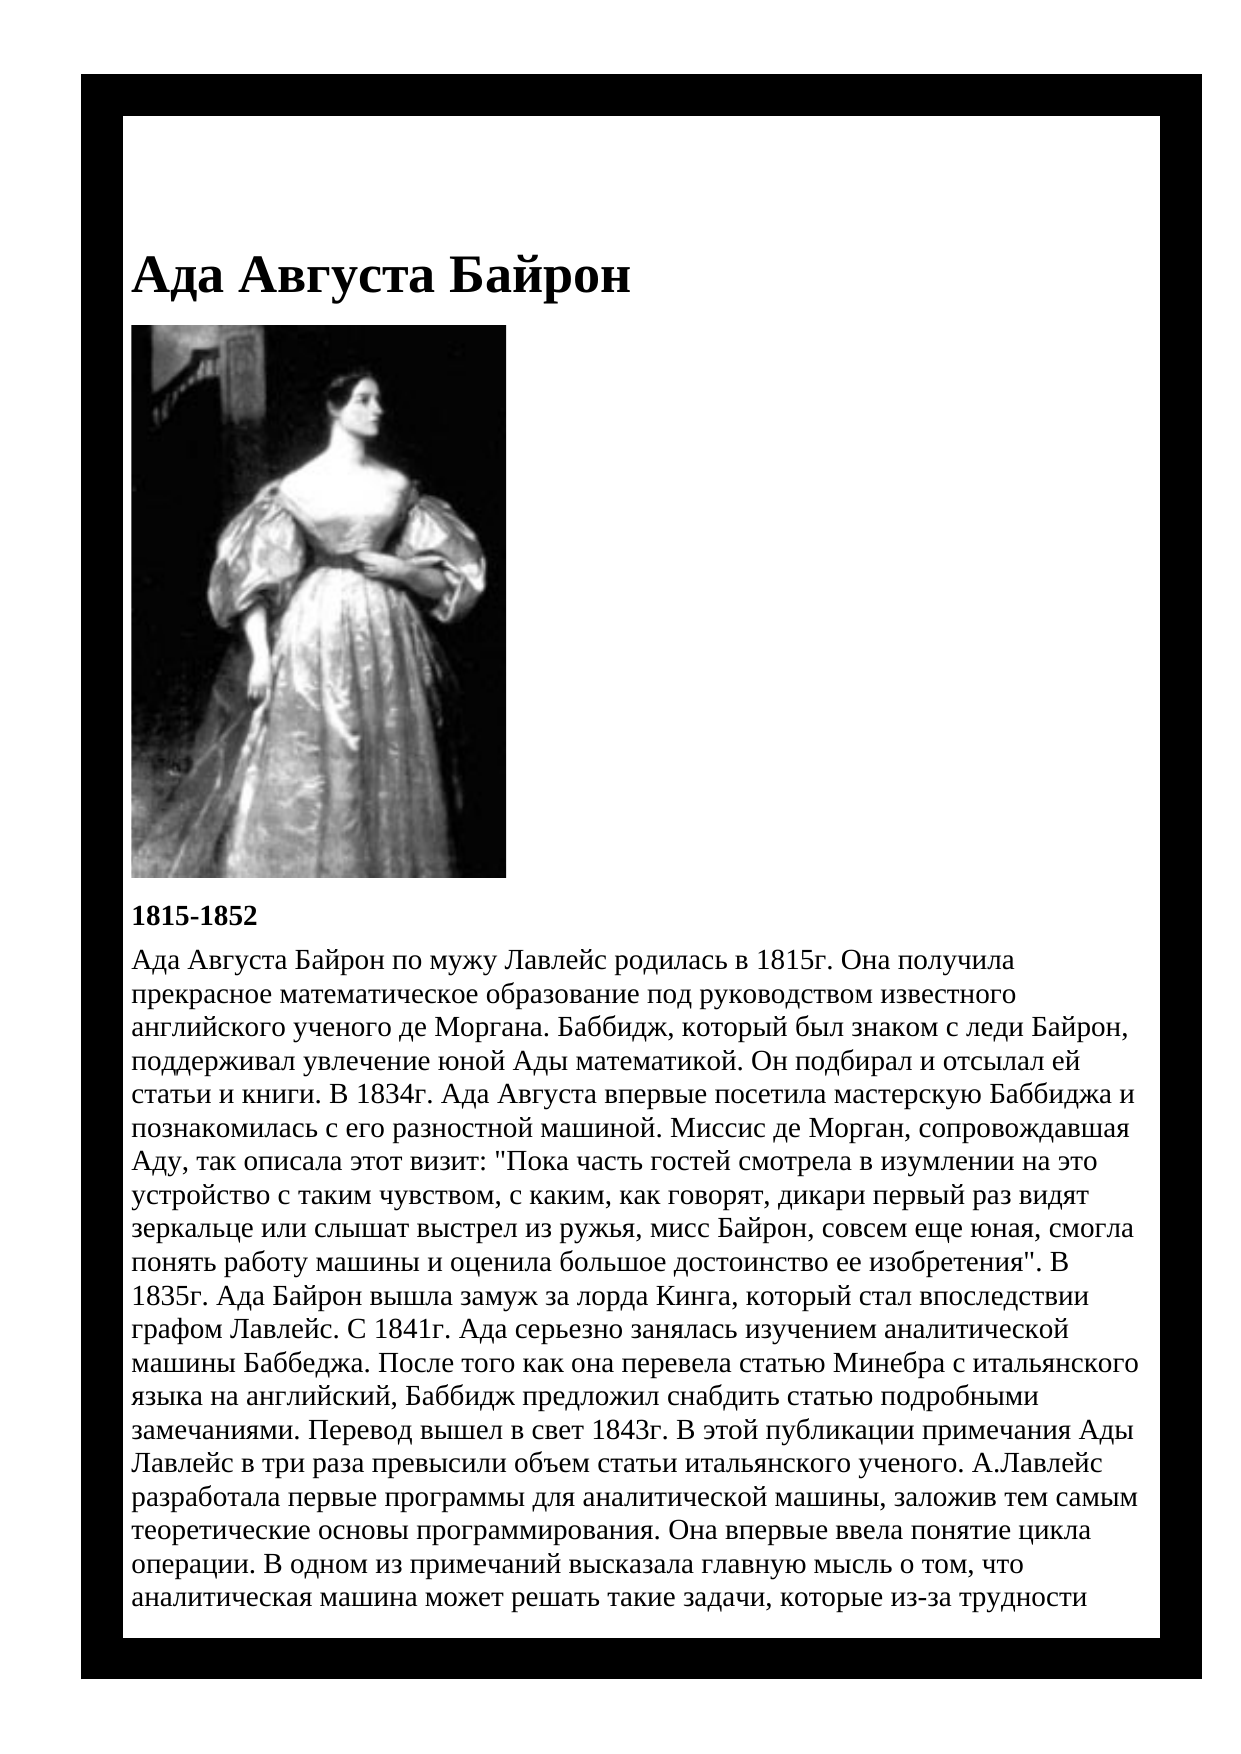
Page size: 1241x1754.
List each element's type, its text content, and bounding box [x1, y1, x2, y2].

text Ада Августа Байрон [131, 242, 1152, 304]
text 1815-1852 [131, 898, 1152, 932]
subtitle Ада Августа Байрон по мужу Лавлейс родилась в 1815г. Она получила прекрасное математическое образование под руководством известного английского ученого де Моргана. Баббидж, который был знаком с леди Байрон, поддерживал увлечение юной Ады математикой. Он подбирал и отсылал ей статьи и книги. В 1834г. Ада Августа впервые посетила мастерскую Баббиджа и познакомилась с его разностной машиной. Миссис де Морган, сопровождавшая Аду, так описала этот визит: "Пока часть гостей смотрела в изумлении на это устройство с таким чувством, с каким, как говорят, дикари первый раз видят зеркальце или слышат выстрел из ружья, мисс Байрон, совсем еще юная, смогла понять работу машины и оценила большое достоинство ее изобретения". В 1835г. Ада Байрон вышла замуж за лорда Кинга, который стал впоследствии графом Лавлейс. С 1841г. Ада серьезно занялась изучением аналитической машины Баббеджа. После того как она перевела статью Минебра с итальянского языка на английский, Баббидж предложил снабдить статью подробными замечаниями. Перевод вышел в свет 1843г. В этой публикации примечания Ады Лавлейс в три раза превысили объем статьи итальянского ученого. А.Лавлейс разработала первые программы для аналитической машины, заложив тем самым теоретические основы программирования. Она впервые ввела понятие цикла операции. В одном из примечаний высказала главную мысль о том, что аналитическая машина может решать такие задачи, которые из-за трудности [131, 942, 1152, 1613]
